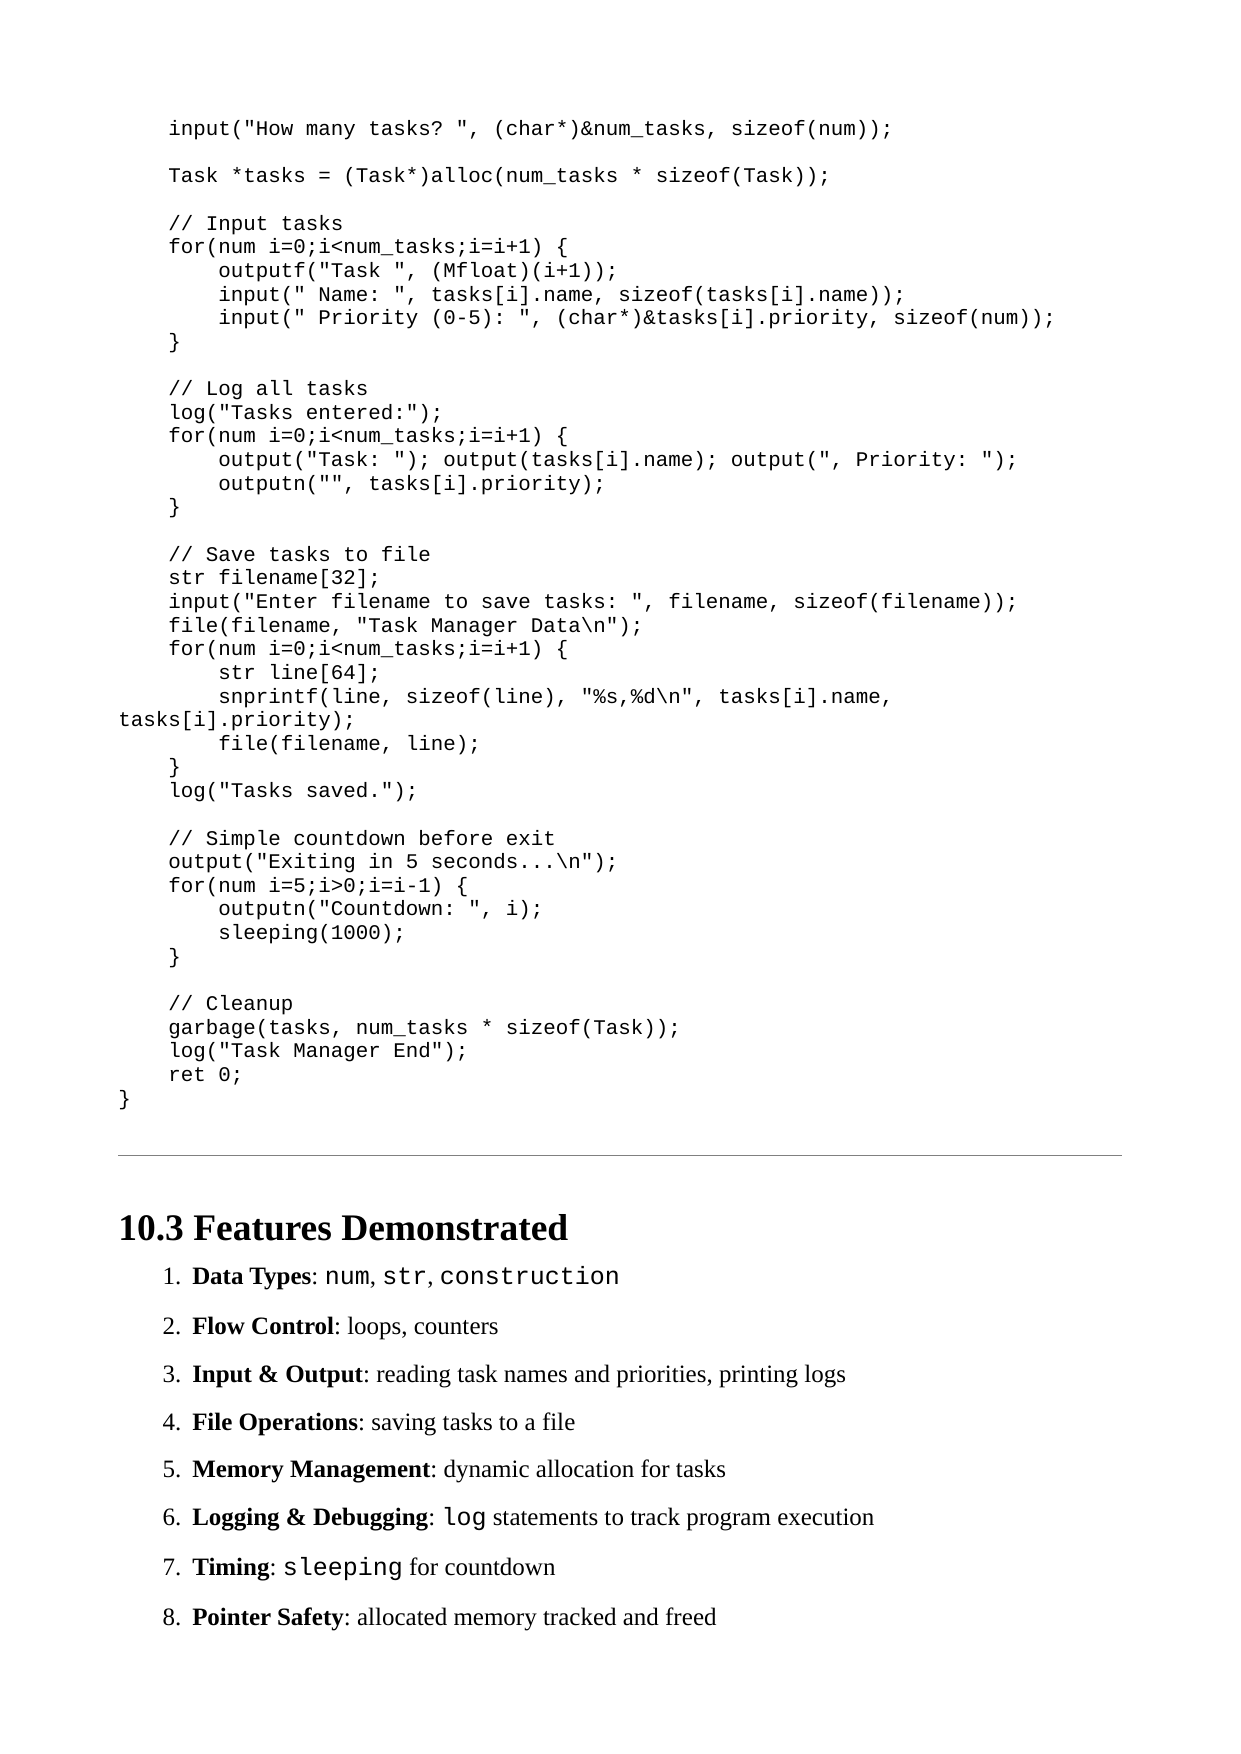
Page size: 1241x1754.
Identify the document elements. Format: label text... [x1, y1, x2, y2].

text input("Enter filename to save tasks: ", filename, sizeof(filename)); [118, 591, 1122, 615]
text for(num i=0;i<num_tasks;i=i+1) { [118, 638, 1122, 662]
text input(" Priority (0-5): ", (char*)&tasks[i].priority, sizeof(num)); [118, 307, 1122, 331]
text ret 0; [118, 1064, 1122, 1088]
list Input & Output: reading task names and priorities, printing logs [162, 1359, 1122, 1388]
text // Cleanup [118, 993, 1122, 1017]
list Timing: sleeping for countdown [162, 1552, 1122, 1583]
text str line[64]; [118, 662, 1122, 686]
text str filename[32]; [118, 567, 1122, 591]
text input("How many tasks? ", (char*)&num_tasks, sizeof(num)); [118, 118, 1122, 142]
text for(num i=0;i<num_tasks;i=i+1) { [118, 236, 1122, 260]
text input(" Name: ", tasks[i].name, sizeof(tasks[i].name)); [118, 284, 1122, 307]
text // Simple countdown before exit [118, 827, 1122, 851]
list Data Types: num, str, construction [162, 1261, 1122, 1292]
text outputn("", tasks[i].priority); [118, 473, 1122, 496]
text log("Tasks saved."); [118, 780, 1122, 804]
text log("Tasks entered:"); [118, 402, 1122, 426]
text output("Task: "); output(tasks[i].name); output(", Priority: "); [118, 449, 1122, 473]
list Flow Control: loops, counters [162, 1311, 1122, 1340]
text } [118, 757, 1122, 780]
text output("Exiting in 5 seconds...\n"); [118, 851, 1122, 875]
text // Save tasks to file [118, 544, 1122, 567]
text sleeping(1000); [118, 922, 1122, 946]
subtitle 10.3 Features Demonstrated [118, 1206, 1122, 1249]
text for(num i=0;i<num_tasks;i=i+1) { [118, 426, 1122, 449]
text for(num i=5;i>0;i=i-1) { [118, 875, 1122, 898]
text file(filename, line); [118, 733, 1122, 757]
text file(filename, "Task Manager Data\n"); [118, 615, 1122, 638]
text log("Task Manager End"); [118, 1040, 1122, 1064]
text } [118, 1088, 1122, 1111]
text // Log all tasks [118, 378, 1122, 402]
text Task *tasks = (Task*)alloc(num_tasks * sizeof(Task)); [118, 165, 1122, 189]
text } [118, 946, 1122, 969]
text } [118, 331, 1122, 354]
list Pointer Safety: allocated memory tracked and freed [162, 1602, 1122, 1631]
text snprintf(line, sizeof(line), "%s,%d\n", tasks[i].name, tasks[i].priority); [118, 686, 1122, 733]
text outputn("Countdown: ", i); [118, 898, 1122, 922]
text garbage(tasks, num_tasks * sizeof(Task)); [118, 1017, 1122, 1040]
text } [118, 496, 1122, 520]
list File Operations: saving tasks to a file [162, 1407, 1122, 1435]
list Memory Management: dynamic allocation for tasks [162, 1454, 1122, 1483]
text // Input tasks [118, 213, 1122, 236]
text outputf("Task ", (Mfloat)(i+1)); [118, 260, 1122, 284]
list Logging & Debugging: log statements to track program execution [162, 1502, 1122, 1533]
